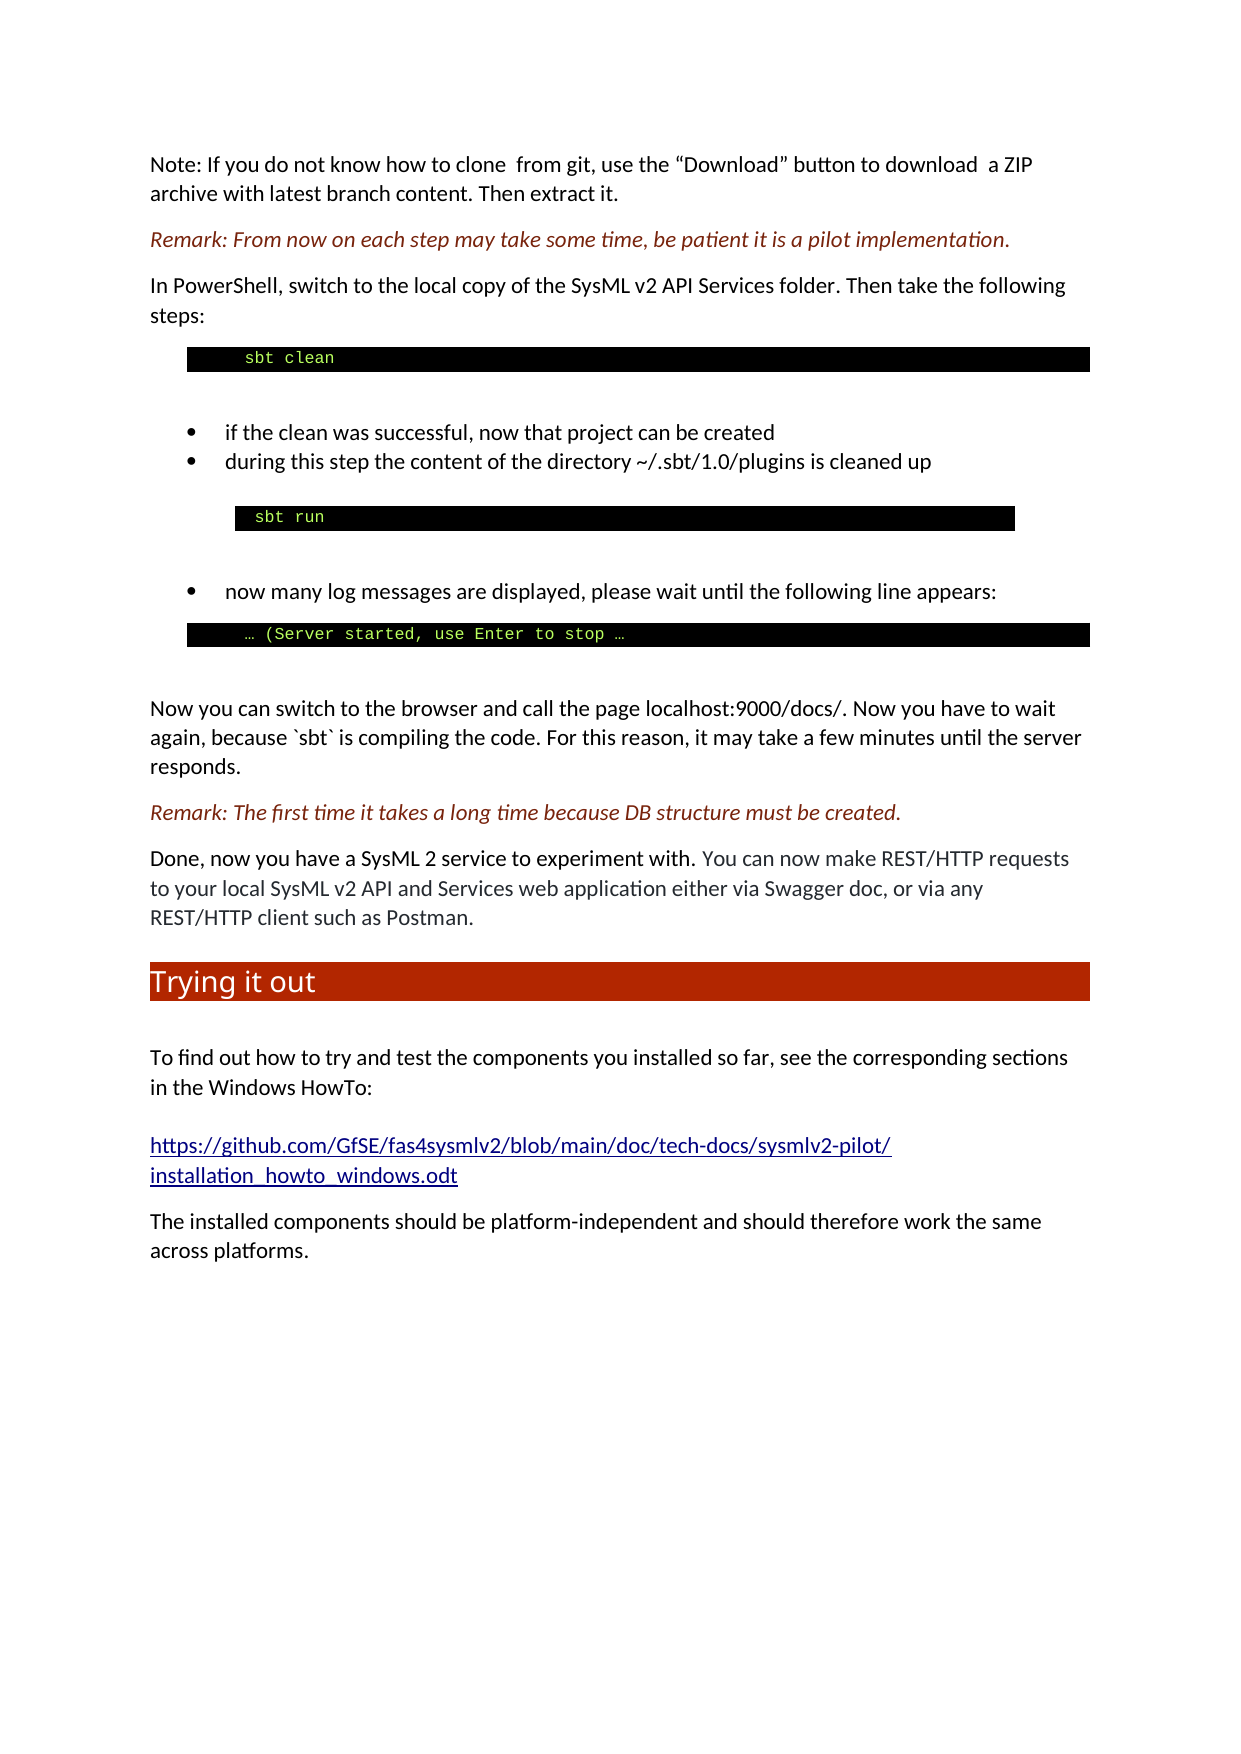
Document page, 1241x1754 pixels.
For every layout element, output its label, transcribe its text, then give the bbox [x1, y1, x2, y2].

text Remark: From now on each step may take some time, be patient it is a pilot implementation. [150, 225, 1090, 254]
text Note: If you do not know how to clone from git, use the “Download” button to download a ZIP archive with latest branch content. Then extract it. [150, 150, 1090, 208]
text Done, now you have a SysML 2 service to experiment with. You can now make REST/HTTP requests to your local SysML v2 API and Services web application either via Swagger doc, or via any REST/HTTP client such as Postman. [150, 844, 1090, 932]
list sbt clean [189, 348, 1089, 371]
list if the clean was successful, now that project can be created [187, 418, 1090, 446]
list … (Server started, use Enter to stop … [189, 624, 1089, 646]
list during this step the content of the directory ~/.sbt/1.0/plugins is cleaned up [187, 447, 1090, 476]
text To find out how to try and test the components you installed so far, see the corresponding sections in the Windows HowTo: https://github.com/GfSE/fas4sysmlv2/blob/main/doc/tech-docs/sysmlv2-pilot/installation_howto_windows.odt [150, 1043, 1090, 1189]
text The installed components should be platform-independent and should therefore work the same across platforms. [150, 1207, 1090, 1265]
subtitle Trying it out [150, 962, 1090, 1001]
list now many log messages are displayed, please wait until the following line appears: [187, 577, 1090, 605]
text Remark: The first time it takes a long time because DB structure must be created. [150, 798, 1090, 827]
text In PowerShell, switch to the local copy of the SysML v2 API Services folder. Then take the following steps: [150, 271, 1090, 329]
list sbt run [236, 507, 1014, 529]
text Now you can switch to the browser and call the page localhost:9000/docs/. Now you have to wait again, because `sbt` is compiling the code. For this reason, it may take a few minutes until the server responds. [150, 693, 1090, 781]
